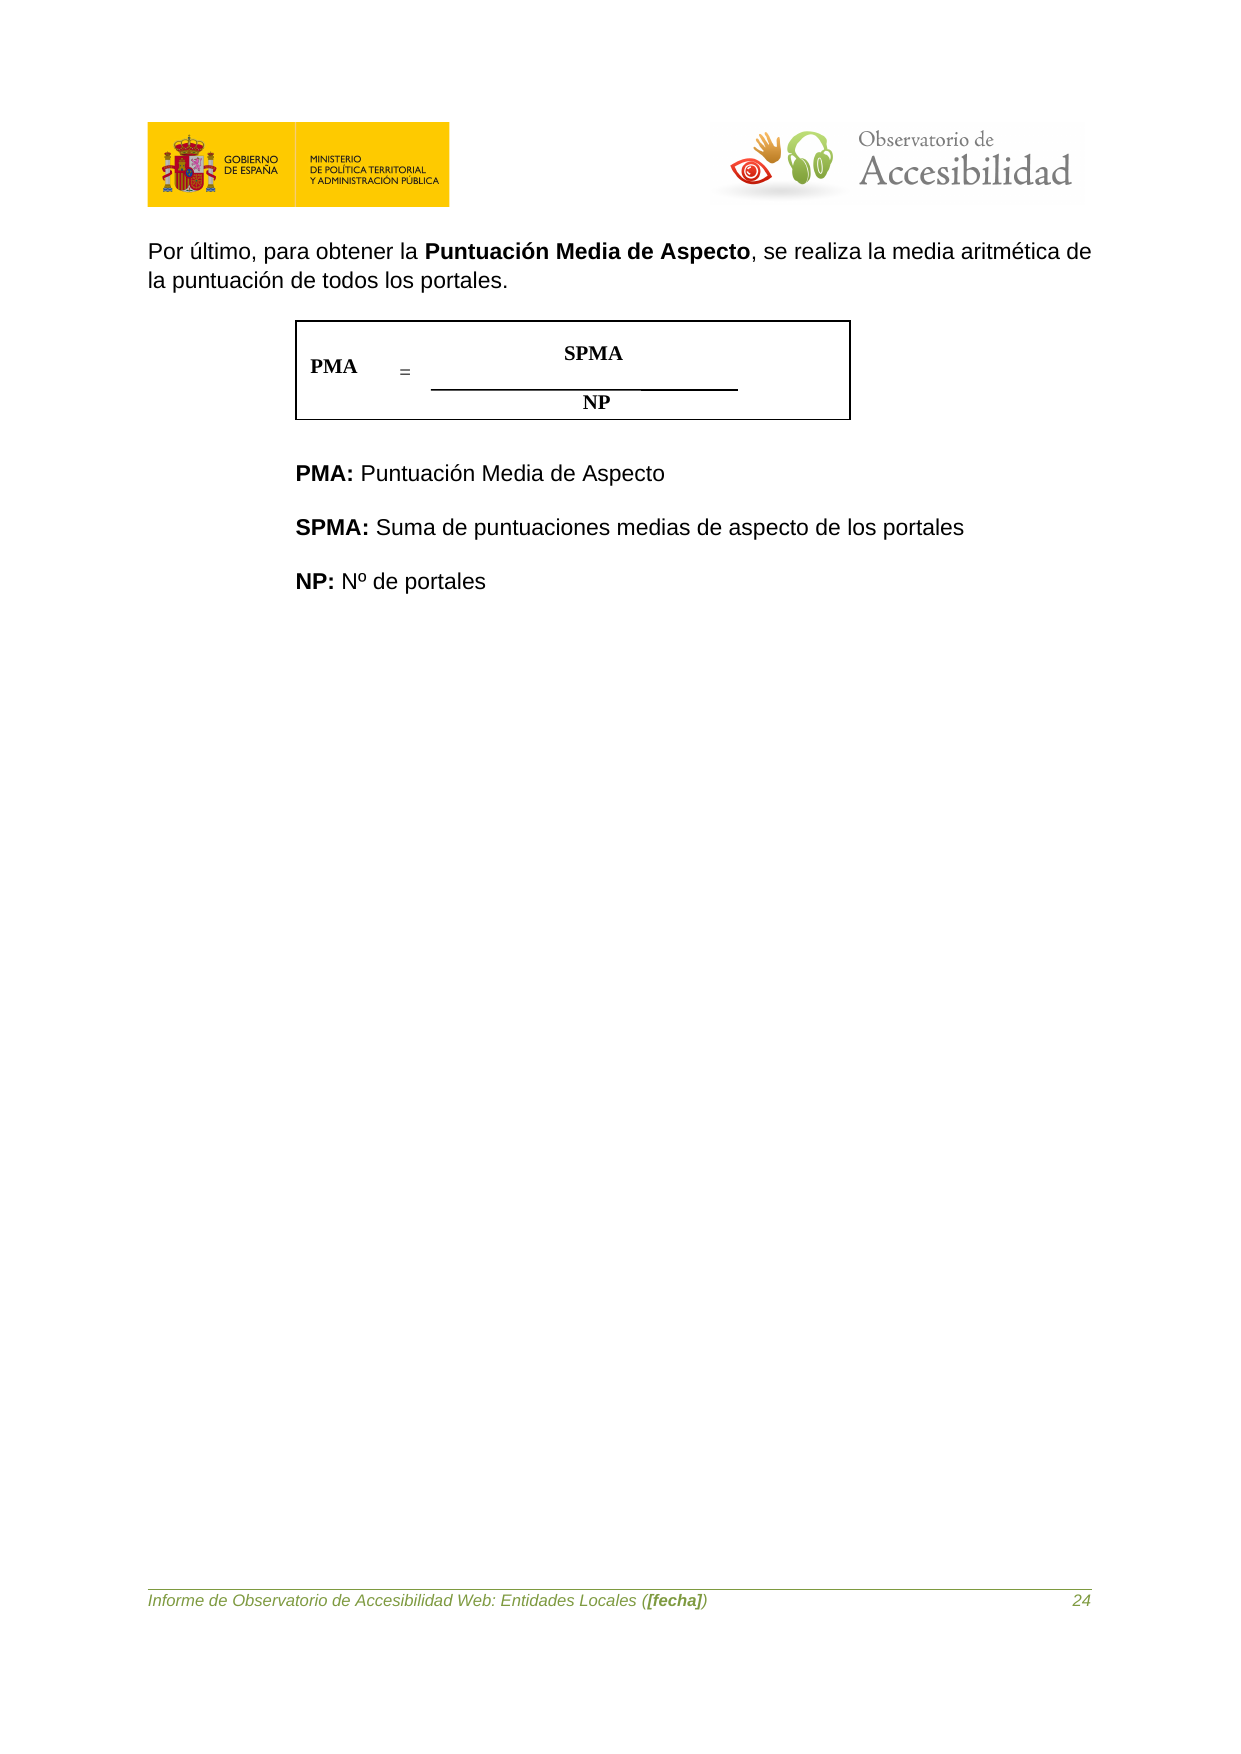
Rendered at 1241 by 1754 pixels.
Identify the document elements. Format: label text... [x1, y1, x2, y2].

text PMA: Puntuación Media de Aspecto [295, 460, 1092, 486]
text Por último, para obtener la Puntuación Media de Aspecto, se realiza la media aritmética de la puntuación de todos los portales. [148, 238, 1092, 293]
text SPMA: Suma de puntuaciones medias de aspecto de los portales [295, 514, 1092, 540]
text NP: Nº de portales [295, 568, 1092, 594]
